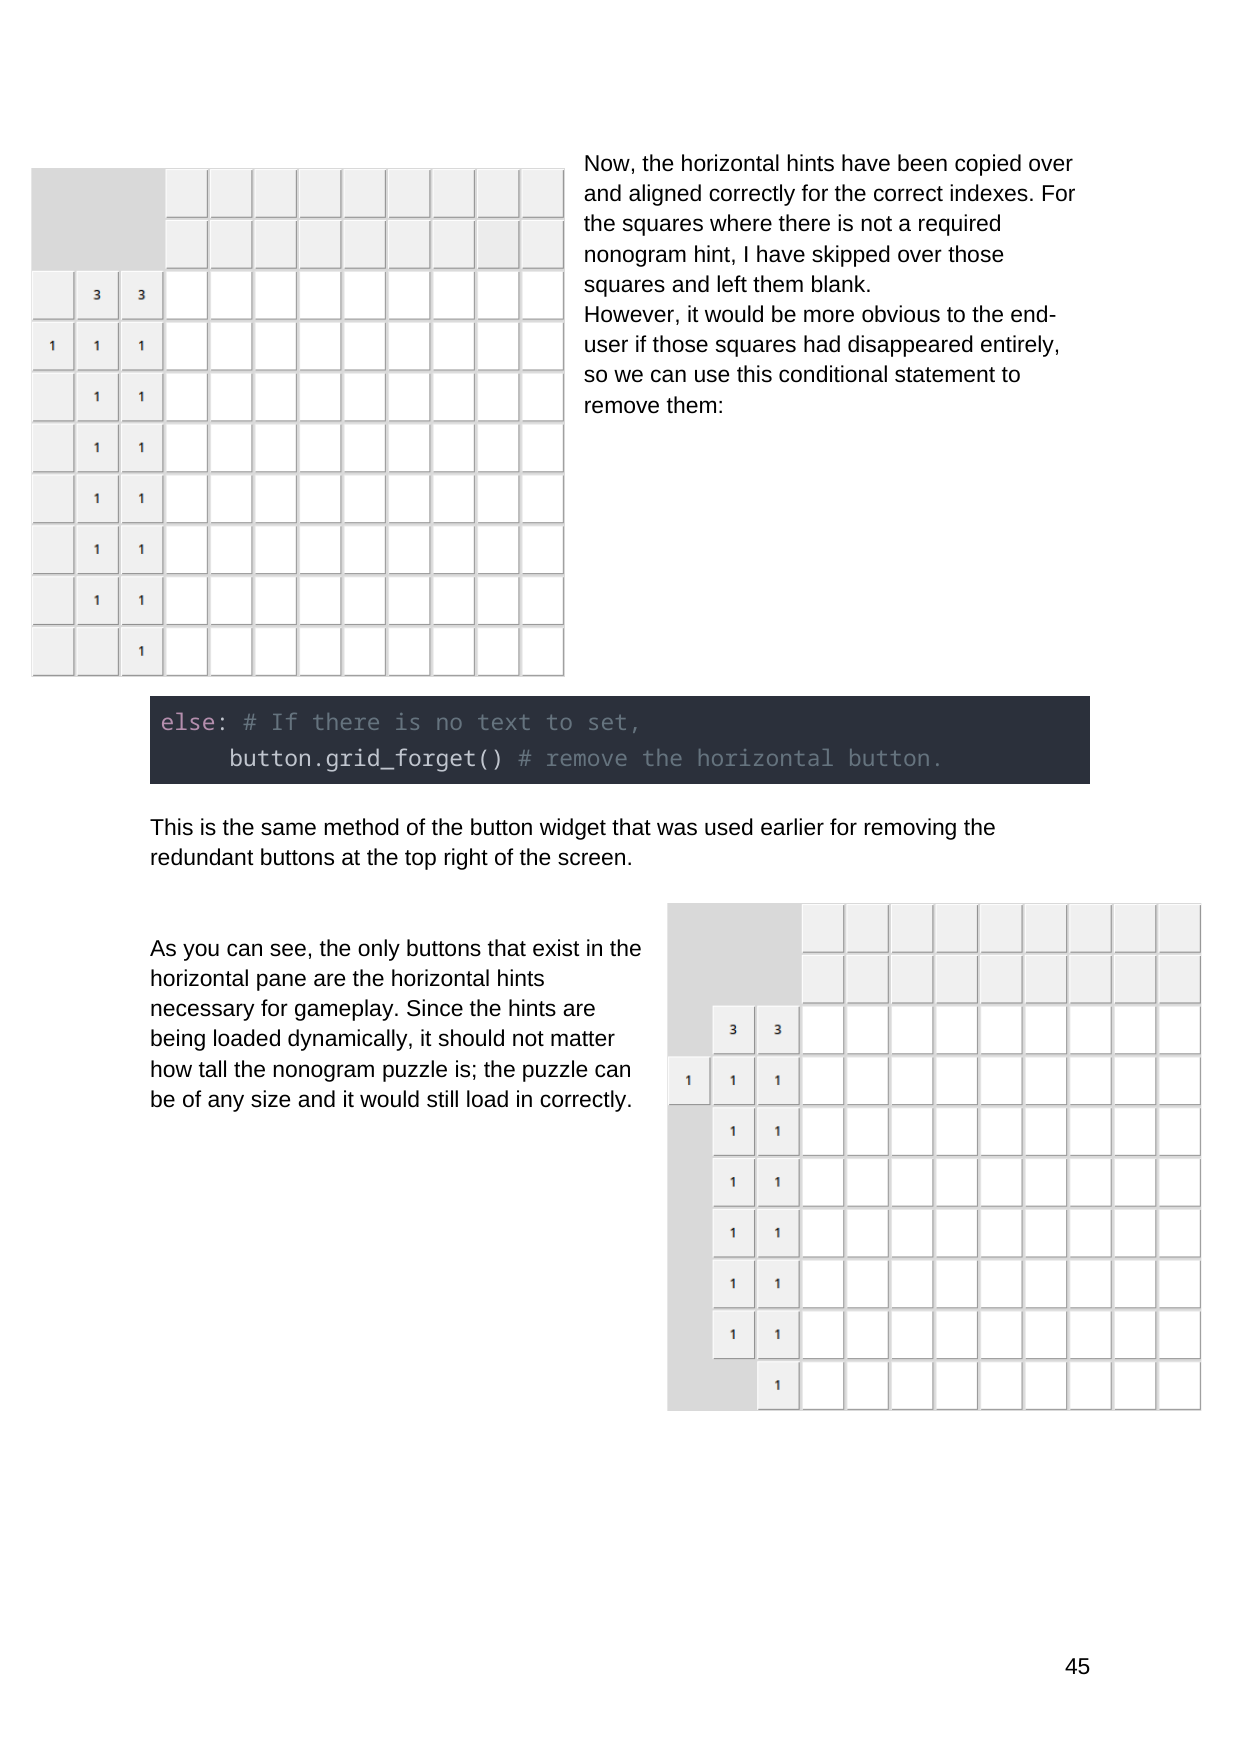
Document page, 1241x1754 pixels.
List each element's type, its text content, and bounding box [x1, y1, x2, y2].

text This is the same method of the button widget that was used earlier for removing the redundant buttons at the top right of the screen. [150, 814, 1090, 870]
picture [31, 168, 565, 677]
picture [667, 903, 1202, 1411]
text Now, the horizontal hints have been copied over and aligned correctly for the correct indexes. For the squares where there is not a required nonogram hint, I have skipped over those squares and left them blank. [150, 150, 1090, 297]
table_header else: # If there is no text to set, button.grid_forget() # remove the horizontal button. [150, 696, 1090, 784]
text As you can see, the only buttons that exist in the horizontal pane are the horizontal hints necessary for gameplay. Since the hints are being loaded dynamically, it should not matter how tall the nonogram puzzle is; the puzzle can be of any size and it would still load in correctly. [150, 935, 667, 1112]
text However, it would be more obvious to the end-user if those squares had disappeared entirely, so we can use this conditional statement to remove them: [565, 301, 1090, 418]
